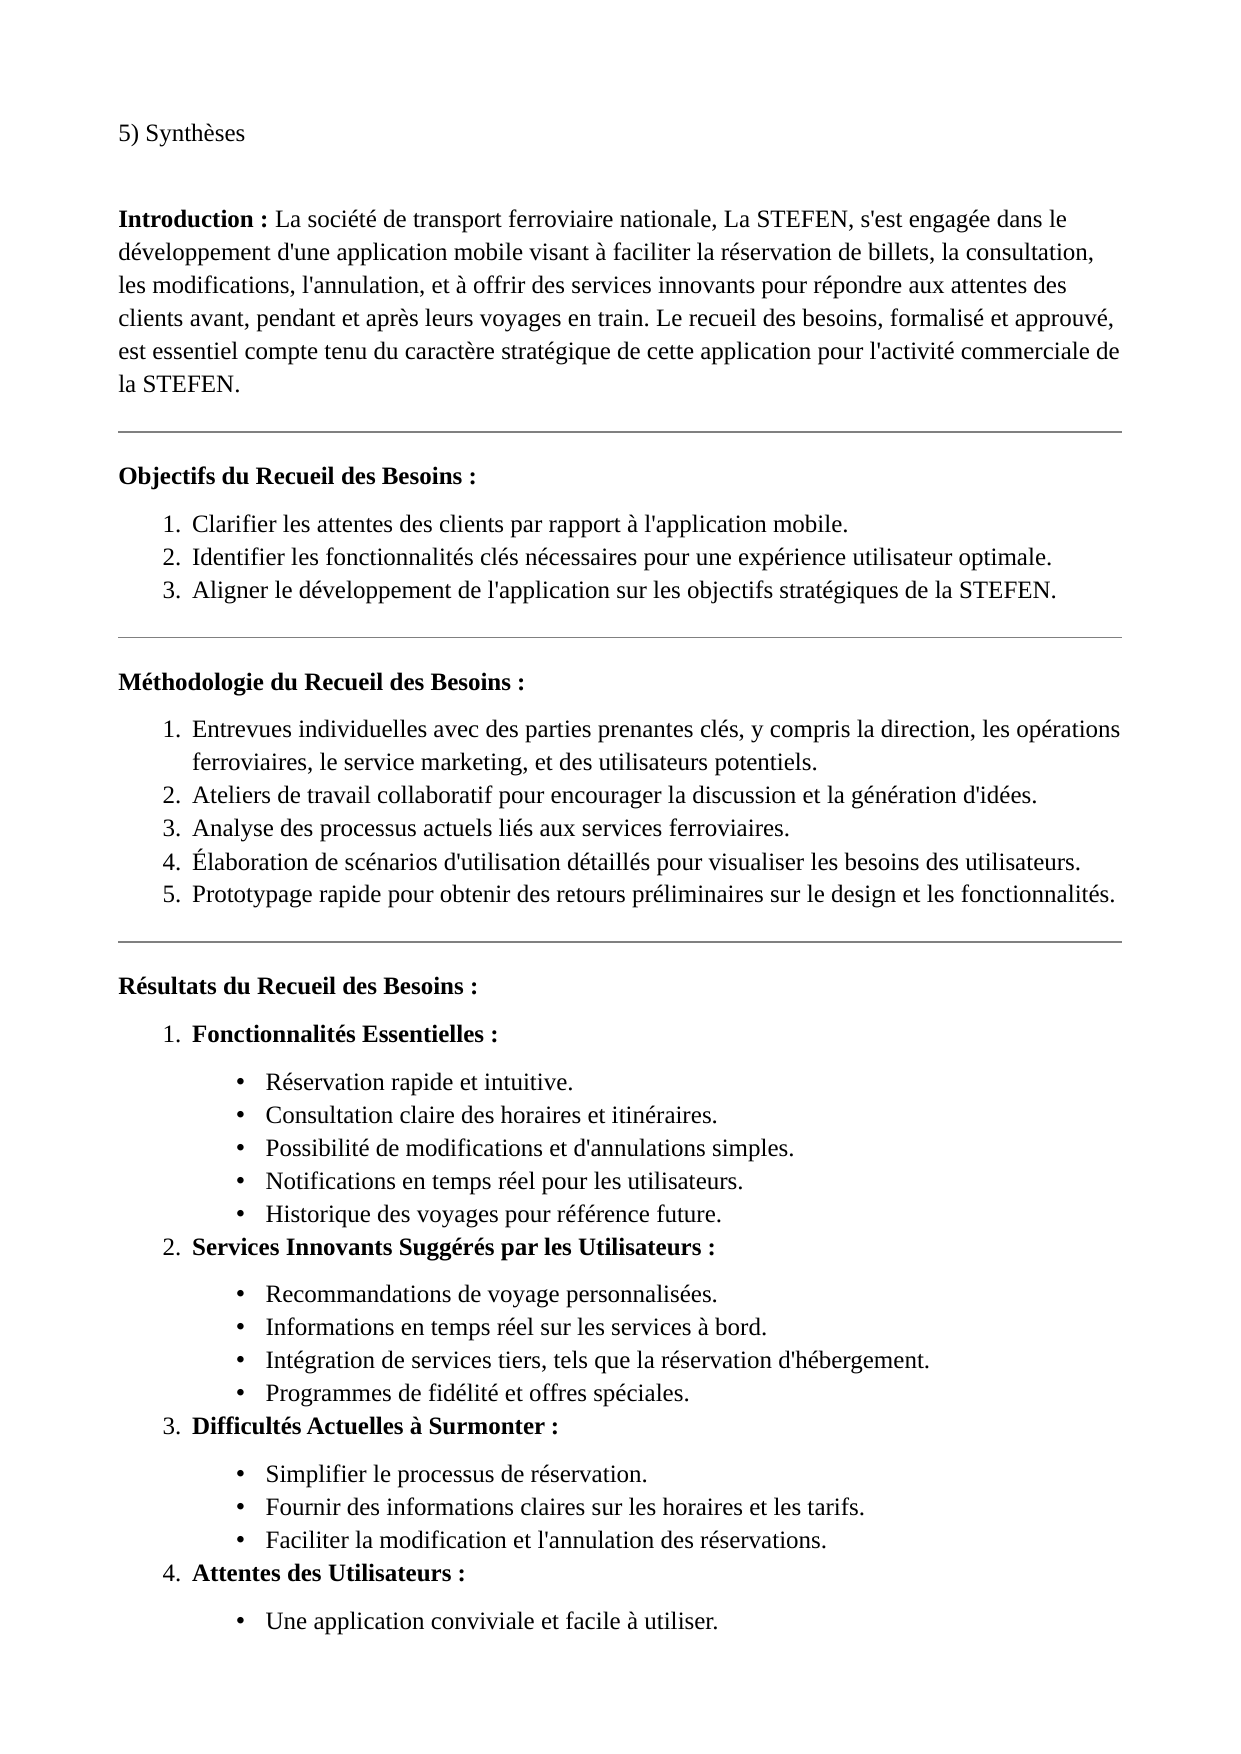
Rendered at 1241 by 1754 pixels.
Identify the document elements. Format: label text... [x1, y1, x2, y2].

list Clarifier les attentes des clients par rapport à l'application mobile. [162, 509, 1122, 538]
list Une application conviviale et facile à utiliser. [236, 1606, 1122, 1634]
list Ateliers de travail collaboratif pour encourager la discussion et la génération d'idées. [162, 781, 1122, 809]
list Recommandations de voyage personnalisées. [236, 1279, 1122, 1308]
text Résultats du Recueil des Besoins : [118, 971, 1122, 1000]
list Prototypage rapide pour obtenir des retours préliminaires sur le design et les fonctionnalités. [162, 879, 1122, 908]
list Aligner le développement de l'application sur les objectifs stratégiques de la STEFEN. [162, 575, 1122, 604]
text 5) Synthèses [118, 118, 1122, 147]
list Faciliter la modification et l'annulation des réservations. [236, 1525, 1122, 1554]
list Services Innovants Suggérés par les Utilisateurs : [162, 1232, 1122, 1261]
list Fournir des informations claires sur les horaires et les tarifs. [236, 1492, 1122, 1521]
list Élaboration de scénarios d'utilisation détaillés pour visualiser les besoins des utilisateurs. [162, 847, 1122, 875]
list Intégration de services tiers, tels que la réservation d'hébergement. [236, 1345, 1122, 1374]
text Méthodologie du Recueil des Besoins : [118, 667, 1122, 696]
list Simplifier le processus de réservation. [236, 1459, 1122, 1488]
list Analyse des processus actuels liés aux services ferroviaires. [162, 813, 1122, 842]
list Difficultés Actuelles à Surmonter : [162, 1411, 1122, 1440]
list Informations en temps réel sur les services à bord. [236, 1312, 1122, 1341]
list Attentes des Utilisateurs : [162, 1558, 1122, 1587]
list Historique des voyages pour référence future. [236, 1199, 1122, 1227]
text Introduction : La société de transport ferroviaire nationale, La STEFEN, s'est engagée dans le développement d'une application mobile visant à faciliter la réservation de billets, la consultation, les modifications, l'annulation, et à offrir des services innovants pour répondre aux attentes des clients avant, pendant et après leurs voyages en train. Le recueil des besoins, formalisé et approuvé, est essentiel compte tenu du caractère stratégique de cette application pour l'activité commerciale de la STEFEN. [118, 204, 1122, 398]
list Notifications en temps réel pour les utilisateurs. [236, 1166, 1122, 1194]
list Programmes de fidélité et offres spéciales. [236, 1378, 1122, 1407]
list Identifier les fonctionnalités clés nécessaires pour une expérience utilisateur optimale. [162, 542, 1122, 571]
text Objectifs du Recueil des Besoins : [118, 461, 1122, 490]
list Consultation claire des horaires et itinéraires. [236, 1100, 1122, 1128]
list Entrevues individuelles avec des parties prenantes clés, y compris la direction, les opérations ferroviaires, le service marketing, et des utilisateurs potentiels. [162, 714, 1122, 776]
list Possibilité de modifications et d'annulations simples. [236, 1133, 1122, 1161]
list Réservation rapide et intuitive. [236, 1067, 1122, 1095]
list Fonctionnalités Essentielles : [162, 1019, 1122, 1048]
